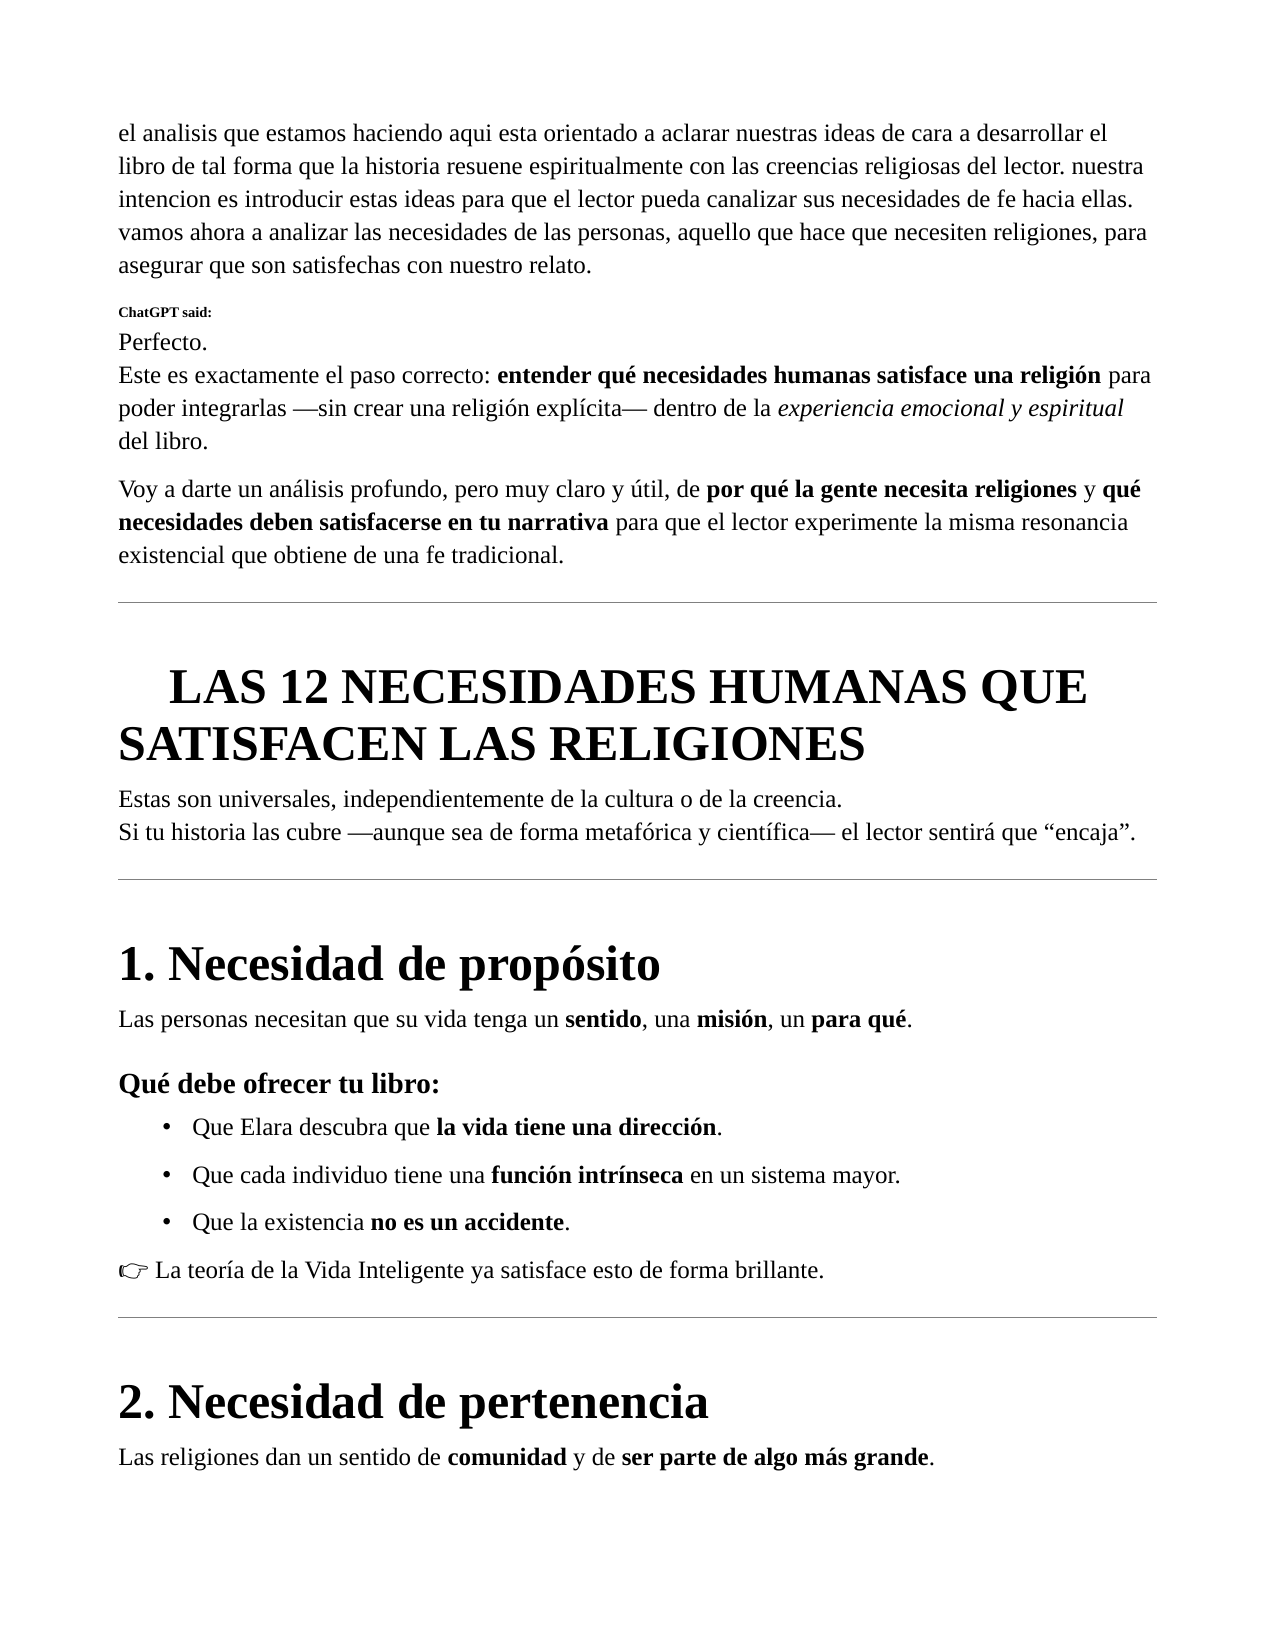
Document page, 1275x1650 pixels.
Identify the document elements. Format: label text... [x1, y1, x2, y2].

subtitle ChatGPT said: [118, 304, 1157, 321]
list Que Elara descubra que la vida tiene una dirección. [162, 1112, 1157, 1141]
text 👉 La teoría de la Vida Inteligente ya satisface esto de forma brillante. [118, 1255, 1157, 1284]
text Perfecto. Este es exactamente el paso correcto: entender qué necesidades humanas satisface una religión para poder integrarlas —sin crear una religión explícita— dentro de la experiencia emocional y espiritual del libro. [118, 327, 1157, 455]
subtitle Qué debe ofrecer tu libro: [118, 1066, 1157, 1100]
text Las personas necesitan que su vida tenga un sentido, una misión, un para qué. [118, 1004, 1157, 1033]
subtitle 1. Necesidad de propósito [118, 934, 1157, 992]
list Que cada individuo tiene una función intrínseca en un sistema mayor. [162, 1160, 1157, 1189]
subtitle 2. Necesidad de pertenencia [118, 1372, 1157, 1429]
text Voy a darte un análisis profundo, pero muy claro y útil, de por qué la gente necesita religiones y qué necesidades deben satisfacerse en tu narrativa para que el lector experimente la misma resonancia existencial que obtiene de una fe tradicional. [118, 474, 1157, 568]
text el analisis que estamos haciendo aqui esta orientado a aclarar nuestras ideas de cara a desarrollar el libro de tal forma que la historia resuene espiritualmente con las creencias religiosas del lector. nuestra intencion es introducir estas ideas para que el lector pueda canalizar sus necesidades de fe hacia ellas. vamos ahora a analizar las necesidades de las personas, aquello que hace que necesiten religiones, para asegurar que son satisfechas con nuestro relato. [118, 118, 1157, 279]
subtitle 🔥 LAS 12 NECESIDADES HUMANAS QUE SATISFACEN LAS RELIGIONES [118, 657, 1157, 772]
text Estas son universales, independientemente de la cultura o de la creencia. Si tu historia las cubre —aunque sea de forma metafórica y científica— el lector sentirá que “encaja”. [118, 784, 1157, 846]
list Que la existencia no es un accidente. [162, 1207, 1157, 1236]
text Las religiones dan un sentido de comunidad y de ser parte de algo más grande. [118, 1442, 1157, 1471]
